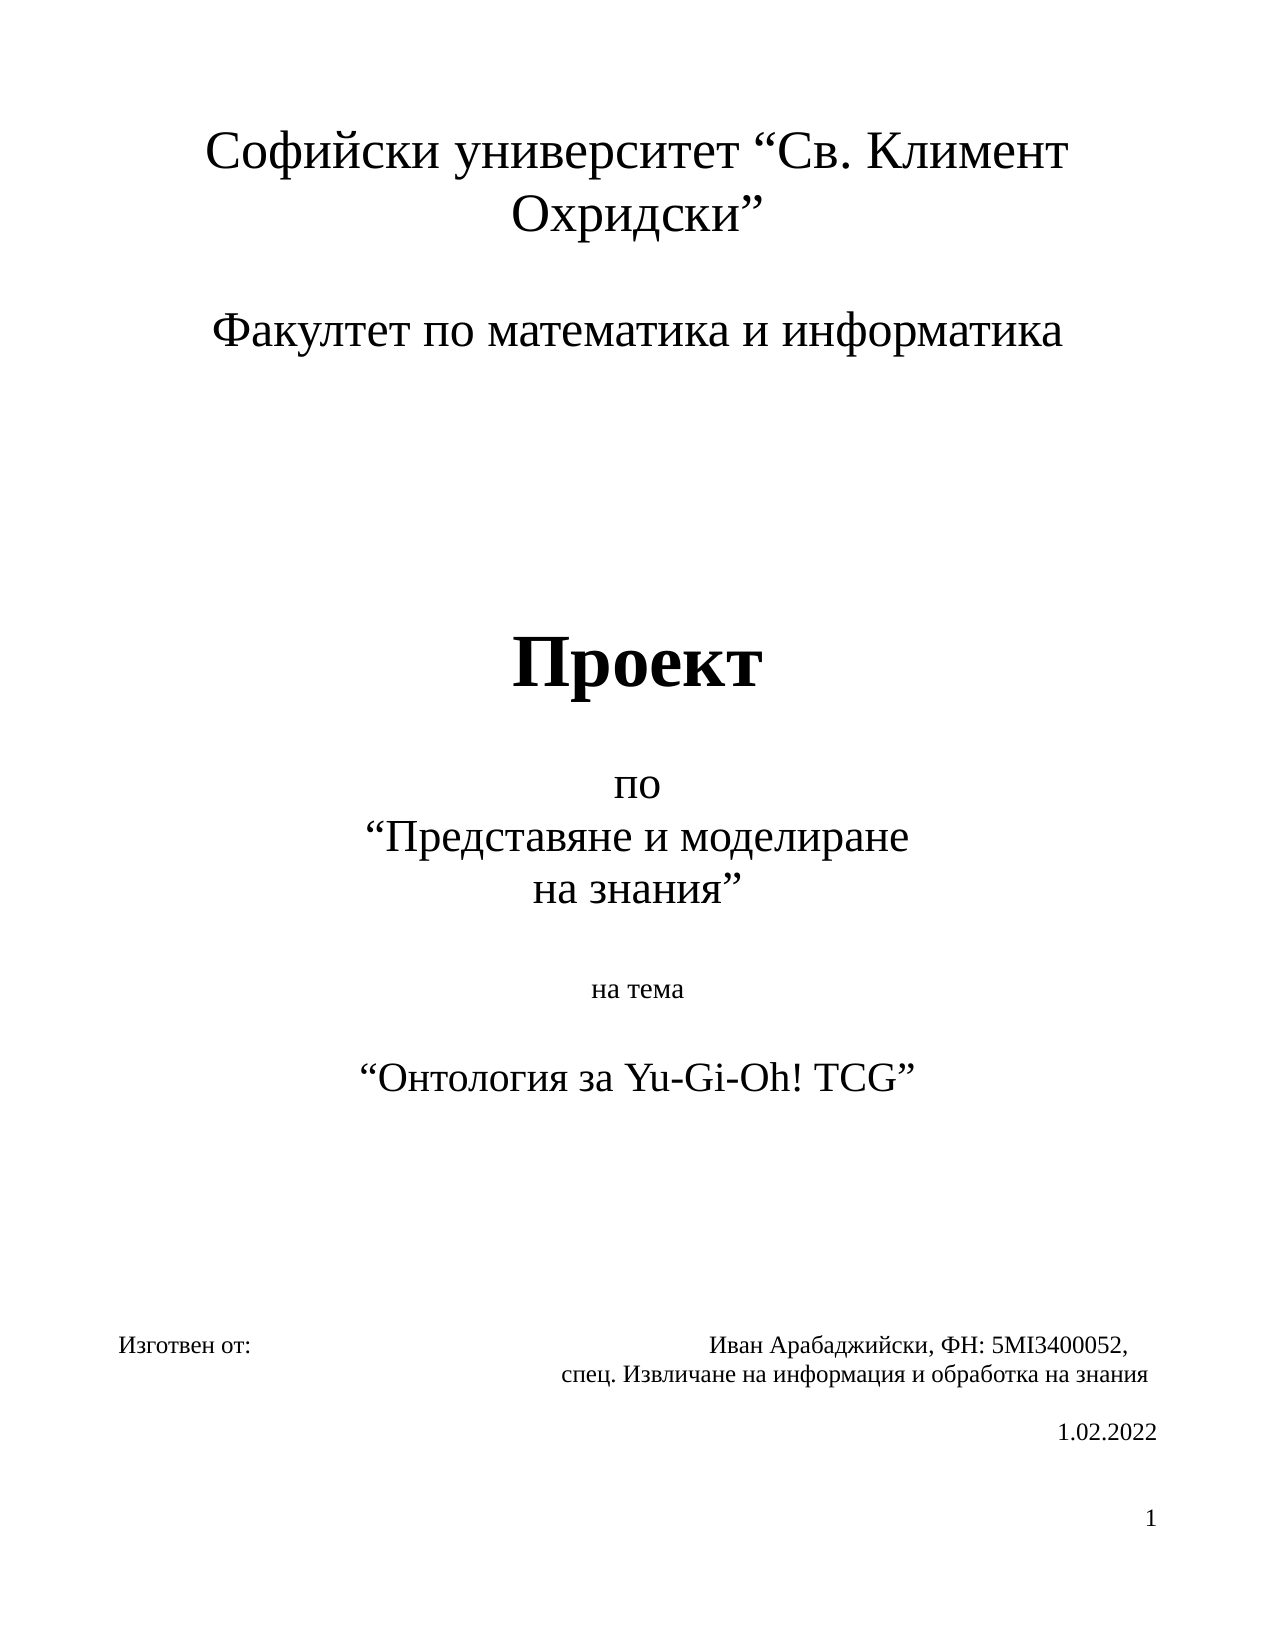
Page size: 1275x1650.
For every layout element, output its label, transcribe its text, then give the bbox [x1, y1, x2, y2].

text Изготвен от: Иван Арабаджийски, ФН: 5MI3400052, [118, 1330, 1157, 1359]
text Проект [118, 616, 1157, 703]
text на знания” [118, 861, 1157, 913]
text по [118, 755, 1157, 808]
text “Онтология за Yu-Gi-Oh! TCG” [118, 1052, 1157, 1100]
text Софийски университет “Св. Климент Охридски” [118, 118, 1157, 243]
text “Представяне и моделиране [118, 808, 1157, 861]
text Факултет по математика и информатика [118, 300, 1157, 358]
text на тема [118, 971, 1157, 1004]
text спец. Извличане на информация и обработка на знания [118, 1359, 1157, 1388]
text 1.02.2022 [118, 1417, 1157, 1445]
